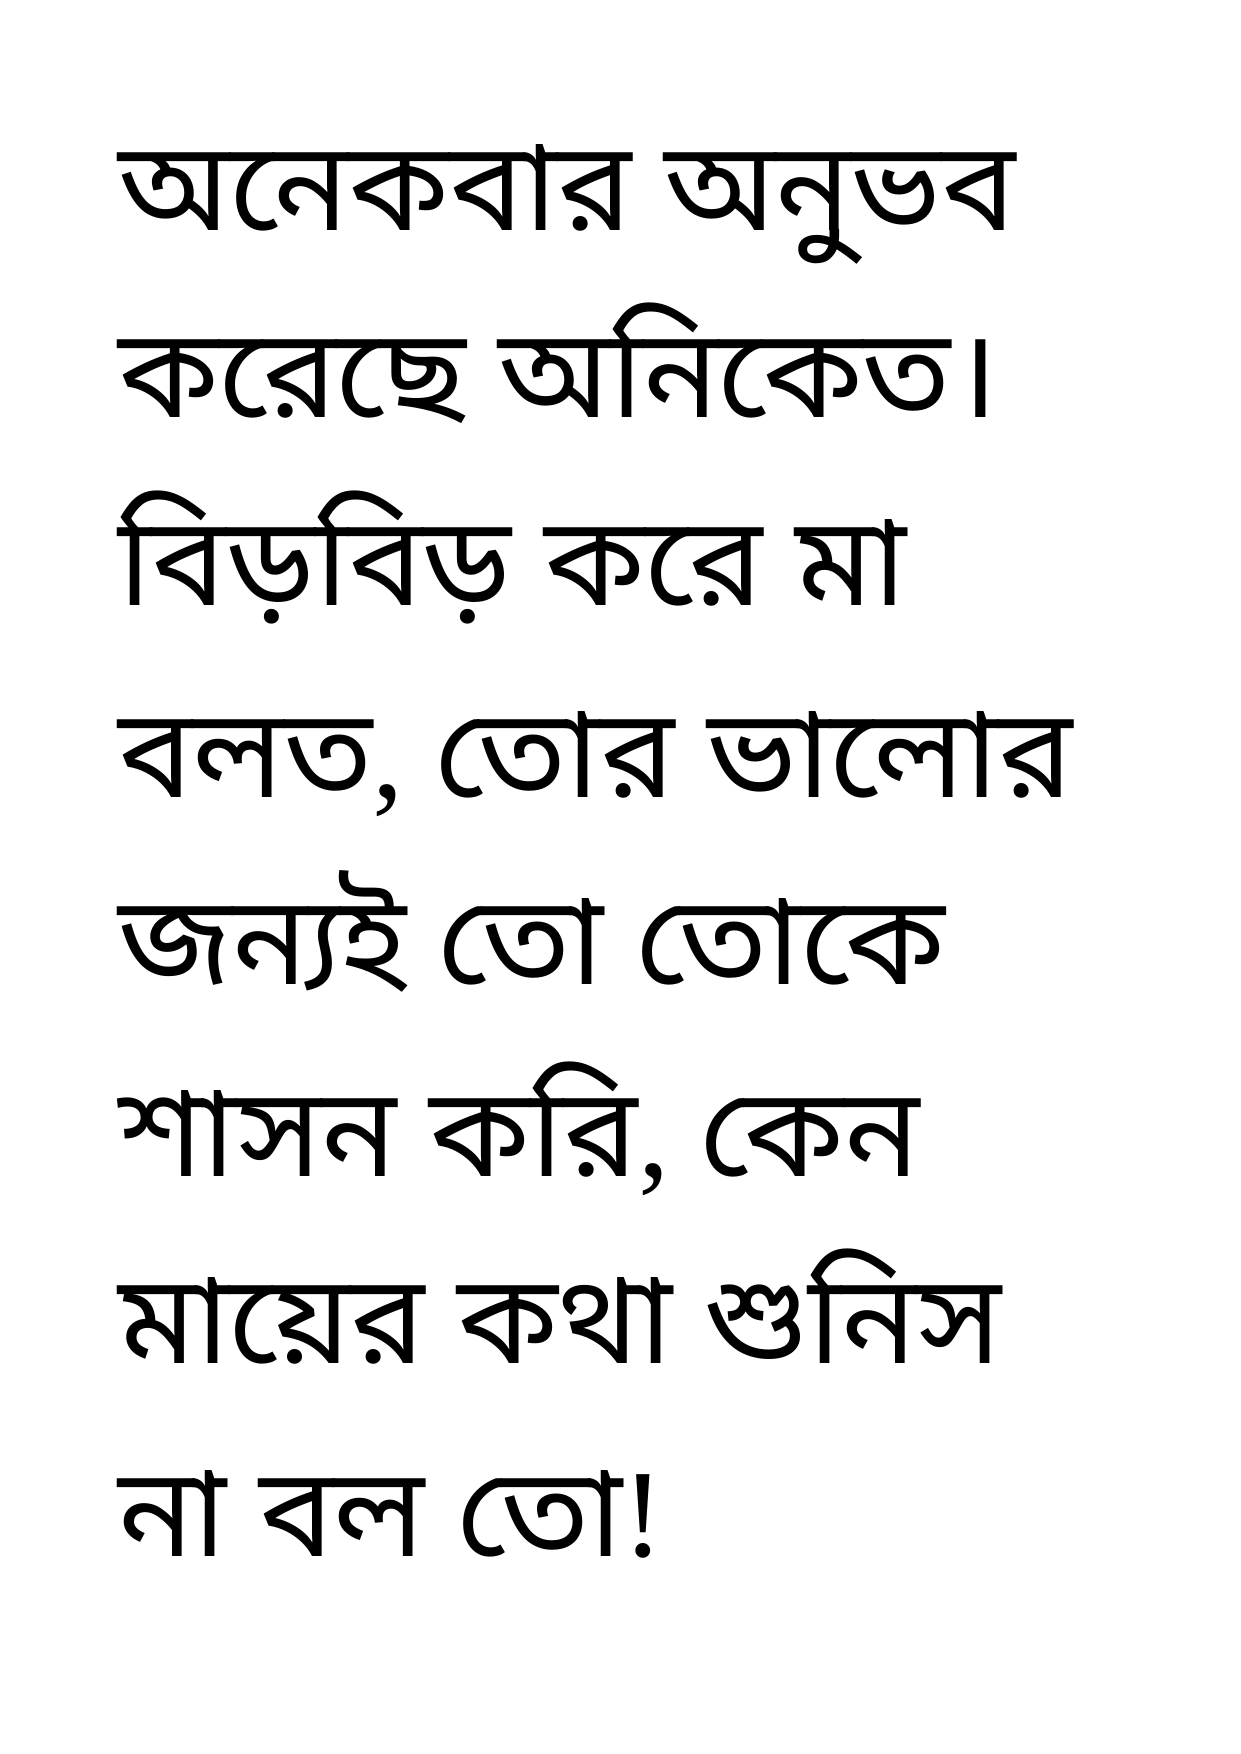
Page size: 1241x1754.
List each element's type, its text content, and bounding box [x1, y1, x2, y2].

text অনেকবার অনুভব করেছে অনিকেত। বিড়বিড় করে মা বলত, তোর ভালোর জন্যই তো তোকে শাসন করি, কেন মায়ের কথা শুনিস না বল তো! [118, 118, 1122, 1607]
